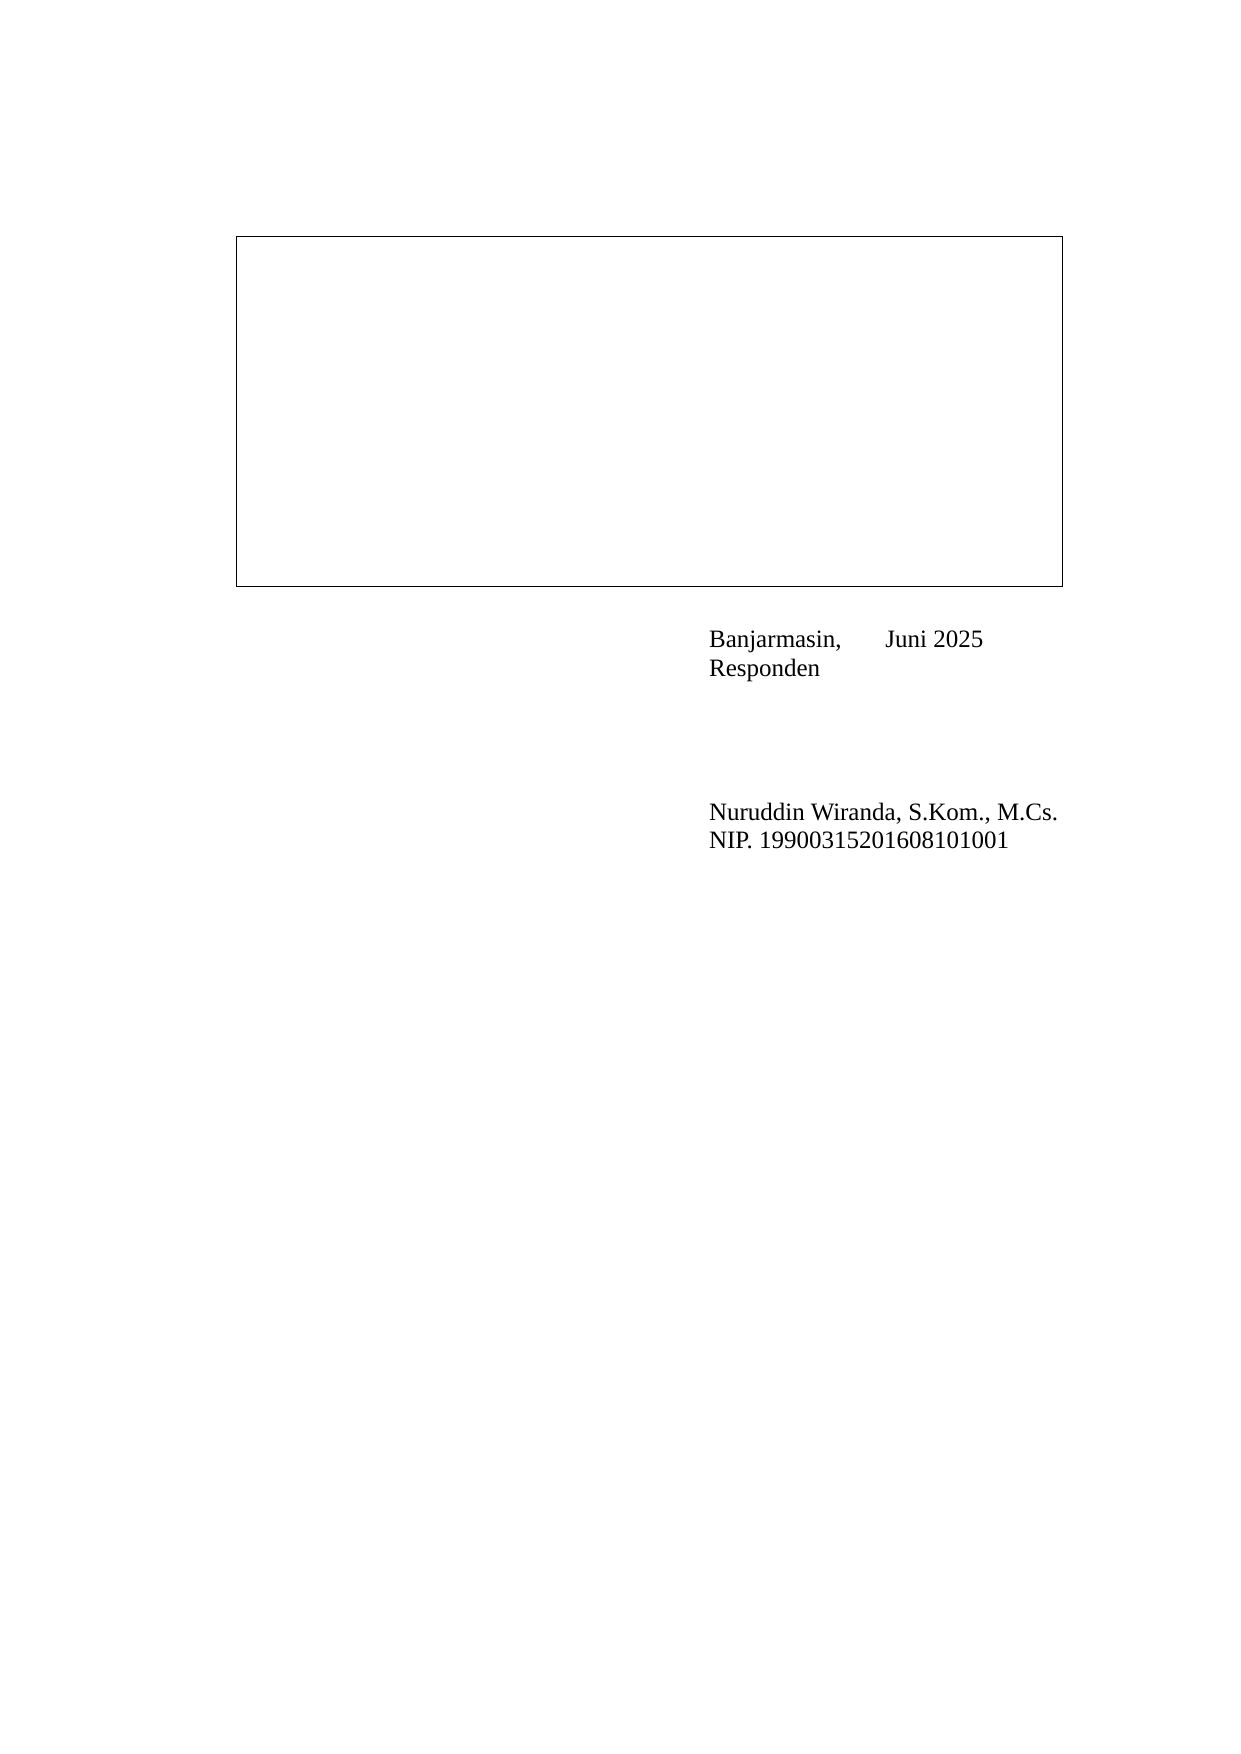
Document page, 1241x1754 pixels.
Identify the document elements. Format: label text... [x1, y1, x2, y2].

table_header [236, 624, 709, 653]
table_header Banjarmasin, Juni 2025 [709, 624, 1063, 653]
table_cell [236, 653, 709, 854]
table_cell Responden Nuruddin Wiranda, S.Kom., M.Cs. NIP. 19900315201608101001 [709, 653, 1063, 854]
